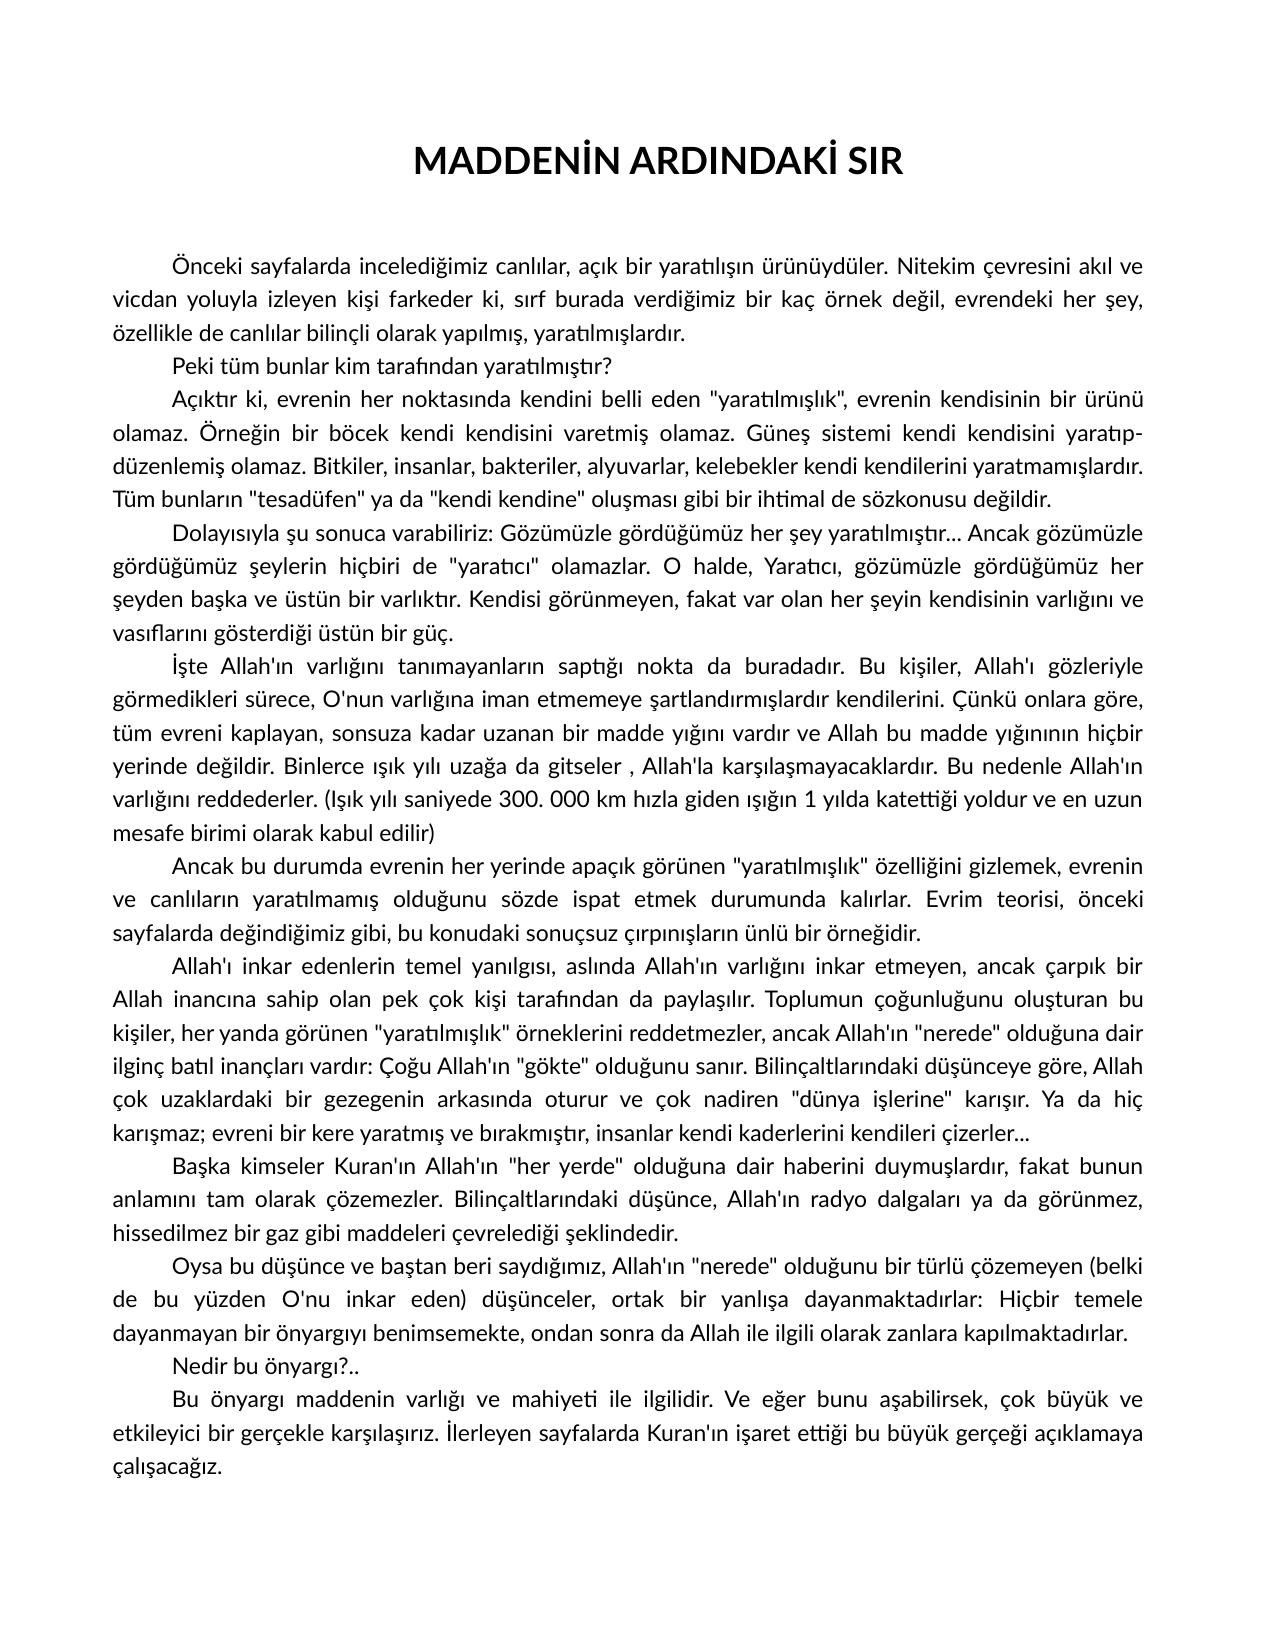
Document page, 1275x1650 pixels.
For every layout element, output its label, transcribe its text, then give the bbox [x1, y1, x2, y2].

text Oysa bu düşünce ve baştan beri saydığımız, Allah'ın "nerede" olduğunu bir türlü çözemeyen (belki de bu yüzden O'nu inkar eden) düşünceler, ortak bir yanlışa dayanmaktadırlar: Hiçbir temele dayanmayan bir önyargıyı benimsemekte, ondan sonra da Allah ile ilgili olarak zanlara kapılmaktadırlar. [112, 1248, 1145, 1348]
text Bu önyargı maddenin varlığı ve mahiyeti ile ilgilidir. Ve eğer bunu aşabilirsek, çok büyük ve etkileyici bir gerçekle karşılaşırız. İlerleyen sayfalarda Kuran'ın işaret ettiği bu büyük gerçeği açıklamaya çalışacağız. [112, 1381, 1145, 1481]
text Açıktır ki, evrenin her noktasında kendini belli eden "yaratılmışlık", evrenin kendisinin bir ürünü olamaz. Örneğin bir böcek kendi kendisini varetmiş olamaz. Güneş sistemi kendi kendisini yaratıp-düzenlemiş olamaz. Bitkiler, insanlar, bakteriler, alyuvarlar, kelebekler kendi kendilerini yaratmamışlardır. Tüm bunların "tesadüfen" ya da "kendi kendine" oluşması gibi bir ihtimal de sözkonusu değildir. [112, 381, 1145, 514]
text Ancak bu durumda evrenin her yerinde apaçık görünen "yaratılmışlık" özelliğini gizlemek, evrenin ve canlıların yaratılmamış olduğunu sözde ispat etmek durumunda kalırlar. Evrim teorisi, önceki sayfalarda değindiğimiz gibi, bu konudaki sonuçsuz çırpınışların ünlü bir örneğidir. [112, 848, 1145, 948]
text İşte Allah'ın varlığını tanımayanların saptığı nokta da buradadır. Bu kişiler, Allah'ı gözleriyle görmedikleri sürece, O'nun varlığına iman etmemeye şartlandırmışlardır kendilerini. Çünkü onlara göre, tüm evreni kaplayan, sonsuza kadar uzanan bir madde yığını vardır ve Allah bu madde yığınının hiçbir yerinde değildir. Binlerce ışık yılı uzağa da gitseler , Allah'la karşılaşmayacaklardır. Bu nedenle Allah'ın varlığını reddederler. (Işık yılı saniyede 300. 000 km hızla giden ışığın 1 yılda katettiği yoldur ve en uzun mesafe birimi olarak kabul edilir) [112, 648, 1145, 848]
subtitle MADDENİN ARDINDAKİ SIR [112, 148, 1145, 181]
text Allah'ı inkar edenlerin temel yanılgısı, aslında Allah'ın varlığını inkar etmeyen, ancak çarpık bir Allah inancına sahip olan pek çok kişi tarafından da paylaşılır. Toplumun çoğunluğunu oluşturan bu kişiler, her yanda görünen "yaratılmışlık" örneklerini reddetmezler, ancak Allah'ın "nerede" olduğuna dair ilginç batıl inançları vardır: Çoğu Allah'ın "gökte" olduğunu sanır. Bilinçaltlarındaki düşünceye göre, Allah çok uzaklardaki bir gezegenin arkasında oturur ve çok nadiren "dünya işlerine" karışır. Ya da hiç karışmaz; evreni bir kere yaratmış ve bırakmıştır, insanlar kendi kaderlerini kendileri çizerler... [112, 948, 1145, 1148]
text Dolayısıyla şu sonuca varabiliriz: Gözümüzle gördüğümüz her şey yaratılmıştır... Ancak gözümüzle gördüğümüz şeylerin hiçbiri de "yaratıcı" olamazlar. O halde, Yaratıcı, gözümüzle gördüğümüz her şeyden başka ve üstün bir varlıktır. Kendisi görünmeyen, fakat var olan her şeyin kendisinin varlığını ve vasıflarını gösterdiği üstün bir güç. [112, 514, 1145, 648]
text Nedir bu önyargı?.. [112, 1348, 1145, 1381]
text Başka kimseler Kuran'ın Allah'ın "her yerde" olduğuna dair haberini duymuşlardır, fakat bunun anlamını tam olarak çözemezler. Bilinçaltlarındaki düşünce, Allah'ın radyo dalgaları ya da görünmez, hissedilmez bir gaz gibi maddeleri çevrelediği şeklindedir. [112, 1148, 1145, 1248]
text Peki tüm bunlar kim tarafından yaratılmıştır? [112, 348, 1145, 381]
text Önceki sayfalarda incelediğimiz canlılar, açık bir yaratılışın ürünüydüler. Nitekim çevresini akıl ve vicdan yoluyla izleyen kişi farkeder ki, sırf burada verdiğimiz bir kaç örnek değil, evrendeki her şey, özellikle de canlılar bilinçli olarak yapılmış, yaratılmışlardır. [112, 248, 1145, 348]
